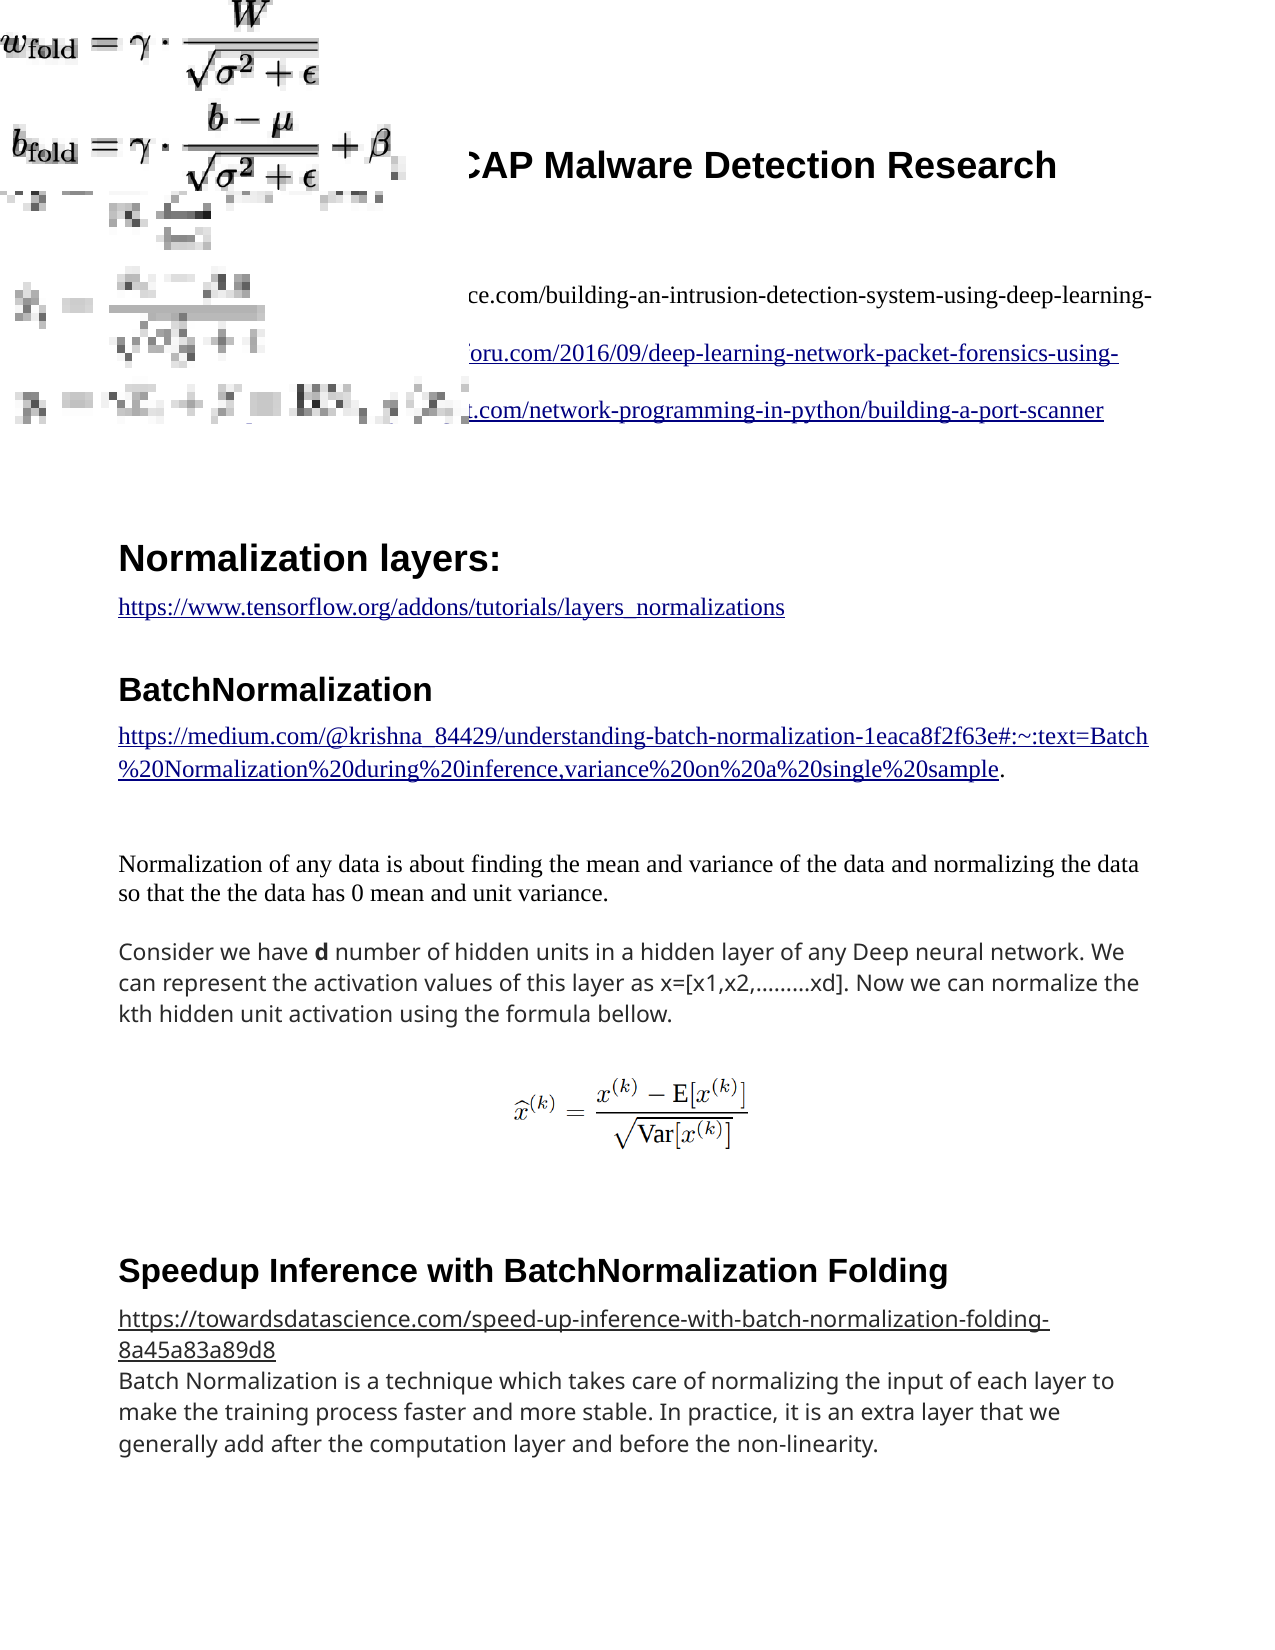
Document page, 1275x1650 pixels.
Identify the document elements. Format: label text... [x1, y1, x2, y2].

text https://towardsdatascience.com/speed-up-inference-with-batch-normalization-folding-8a45a83a89d8 [118, 1302, 1157, 1365]
picture [0, 0, 469, 424]
text Source 2: https://www.opensourceforu.com/2016/09/deep-learning-network-packet-forensics-using-tensorflow/ [469, 338, 1157, 395]
text Consider we have d number of hidden units in a hidden layer of any Deep neural network. We can represent the activation values of this layer as x=[x1,x2,………xd]. Now we can normalize the kth hidden unit activation using the formula bellow. [118, 936, 1157, 1029]
text Normalization of any data is about finding the mean and variance of the data and normalizing the data so that the the data has 0 mean and unit variance. [118, 849, 1157, 907]
text Batch Normalization is a technique which takes care of normalizing the input of each layer to make the training process faster and more stable. In practice, it is an extra layer that we generally add after the computation layer and before the non-linearity. [118, 1365, 1157, 1459]
subtitle BatchNormalization [118, 670, 1157, 708]
subtitle CNN Accelerator PCAP Malware Detection Research [469, 143, 1157, 187]
subtitle Speedup Inference with BatchNormalization Folding [118, 1251, 1157, 1290]
subtitle Normalization layers: [118, 535, 1157, 579]
text Source 1: https://towardsdatascience.com/building-an-intrusion-detection-system-using-deep-learning-b9488332b321 [469, 280, 1157, 338]
text Source 3: https://www.studytonight.com/network-programming-in-python/building-a-port-scanner [469, 395, 1157, 424]
text https://medium.com/@krishna_84429/understanding-batch-normalization-1eaca8f2f63e#:~:text=Batch%20Normalization%20during%20inference,variance%20on%20a%20single%20sample. [118, 721, 1157, 783]
picture [484, 1058, 791, 1169]
text https://www.tensorflow.org/addons/tutorials/layers_normalizations [118, 592, 1157, 620]
